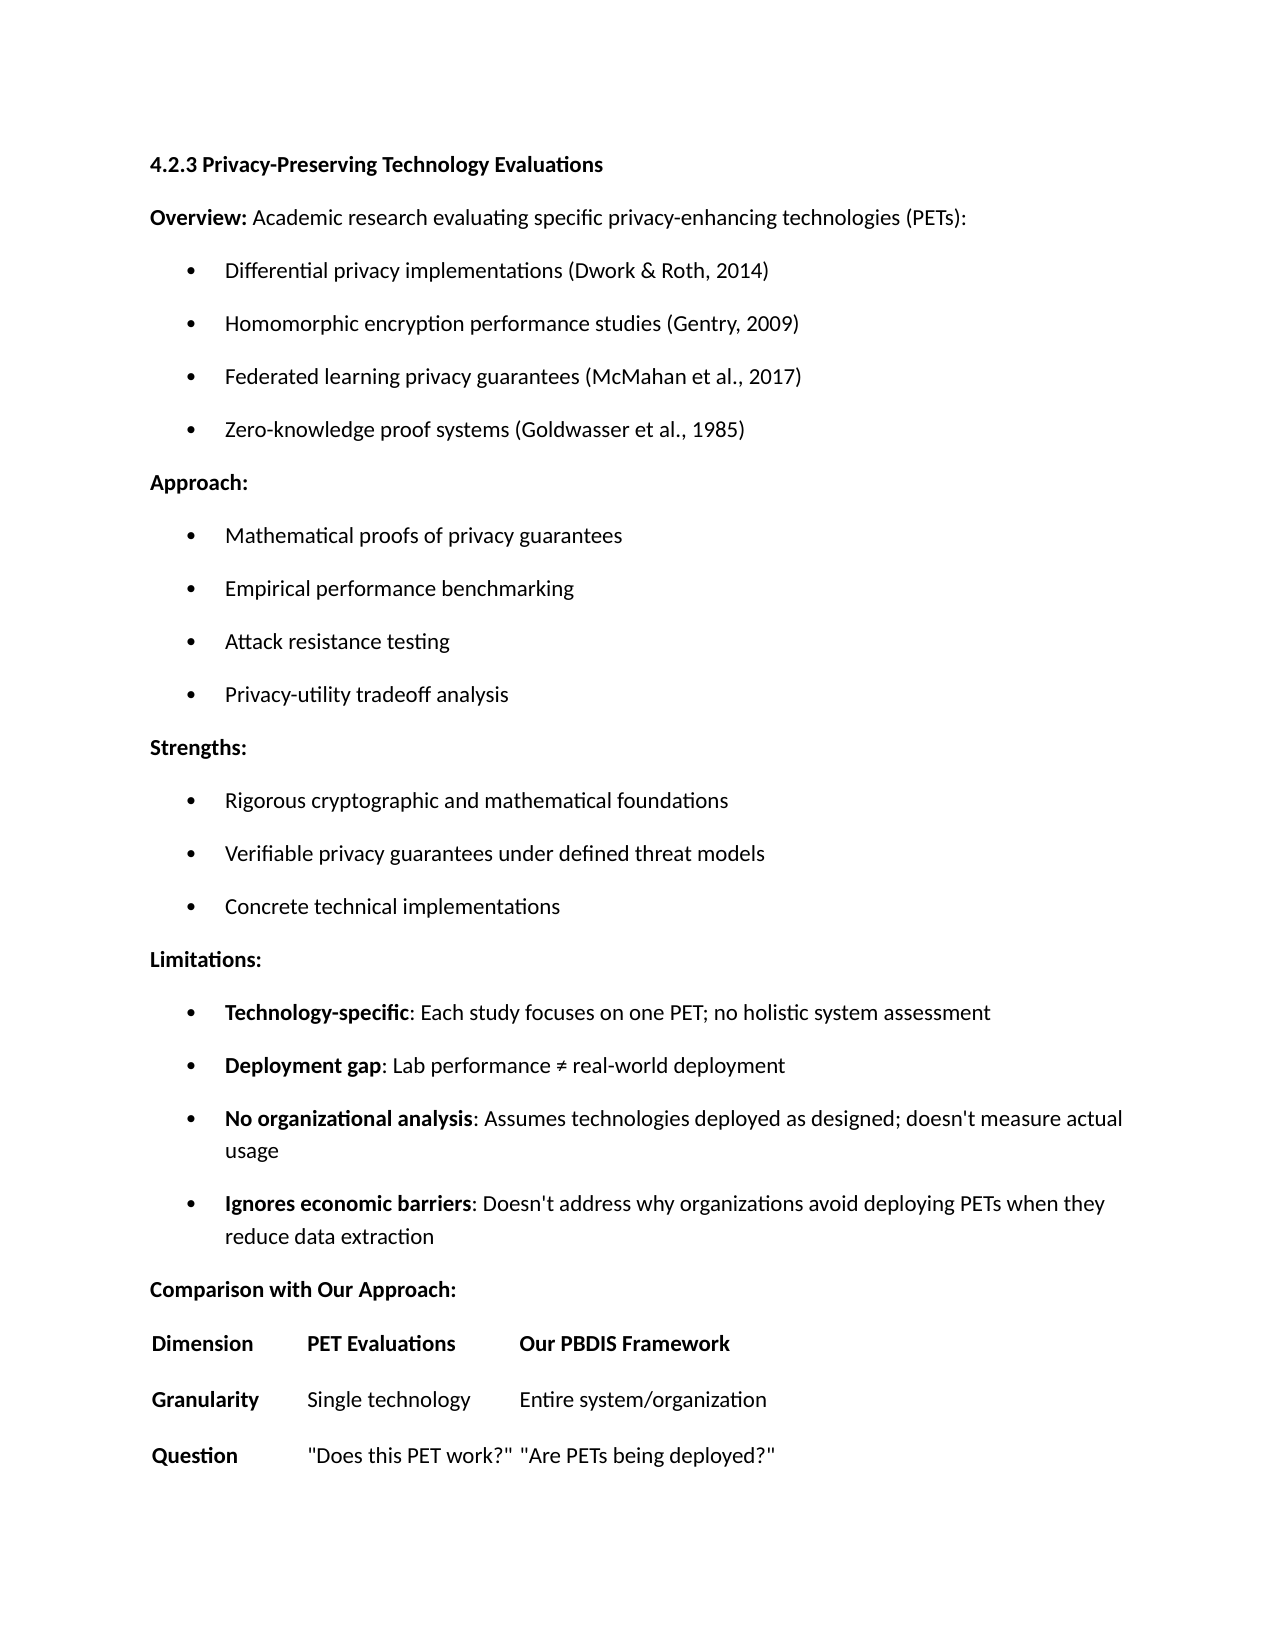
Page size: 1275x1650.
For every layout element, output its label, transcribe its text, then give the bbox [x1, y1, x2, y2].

text Strengths: [150, 733, 1125, 761]
text Limitations: [150, 945, 1125, 973]
table_cell Granularity [150, 1384, 306, 1439]
table_header PET Evaluations [306, 1328, 518, 1384]
table_cell "Does this PET work?" [306, 1440, 518, 1495]
table_header Dimension [150, 1328, 306, 1384]
table_cell Question [150, 1440, 306, 1495]
list Attack resistance testing [187, 627, 1125, 655]
list Homomorphic encryption performance studies (Gentry, 2009) [187, 309, 1125, 337]
list Federated learning privacy guarantees (McMahan et al., 2017) [187, 362, 1125, 390]
list Deployment gap: Lab performance ≠ real-world deployment [187, 1051, 1125, 1079]
list Verifiable privacy guarantees under defined threat models [187, 839, 1125, 867]
list Concrete technical implementations [187, 892, 1125, 920]
table_cell "Are PETs being deployed?" [518, 1440, 824, 1495]
list Rigorous cryptographic and mathematical foundations [187, 786, 1125, 814]
text 4.2.3 Privacy-Preserving Technology Evaluations [150, 150, 1125, 178]
table_header Our PBDIS Framework [518, 1328, 824, 1384]
list Zero-knowledge proof systems (Goldwasser et al., 1985) [187, 415, 1125, 443]
list Technology-specific: Each study focuses on one PET; no holistic system assessment [187, 998, 1125, 1026]
text Approach: [150, 468, 1125, 496]
text Overview: Academic research evaluating specific privacy-enhancing technologies (PETs): [150, 203, 1125, 231]
list Privacy-utility tradeoff analysis [187, 680, 1125, 708]
table_cell Entire system/organization [518, 1384, 824, 1439]
list Mathematical proofs of privacy guarantees [187, 521, 1125, 549]
list Ignores economic barriers: Doesn't address why organizations avoid deploying PETs when they reduce data extraction [187, 1189, 1125, 1250]
list No organizational analysis: Assumes technologies deployed as designed; doesn't measure actual usage [187, 1104, 1125, 1164]
list Differential privacy implementations (Dwork & Roth, 2014) [187, 256, 1125, 284]
table_cell Single technology [306, 1384, 518, 1439]
text Comparison with Our Approach: [150, 1275, 1125, 1303]
list Empirical performance benchmarking [187, 574, 1125, 602]
